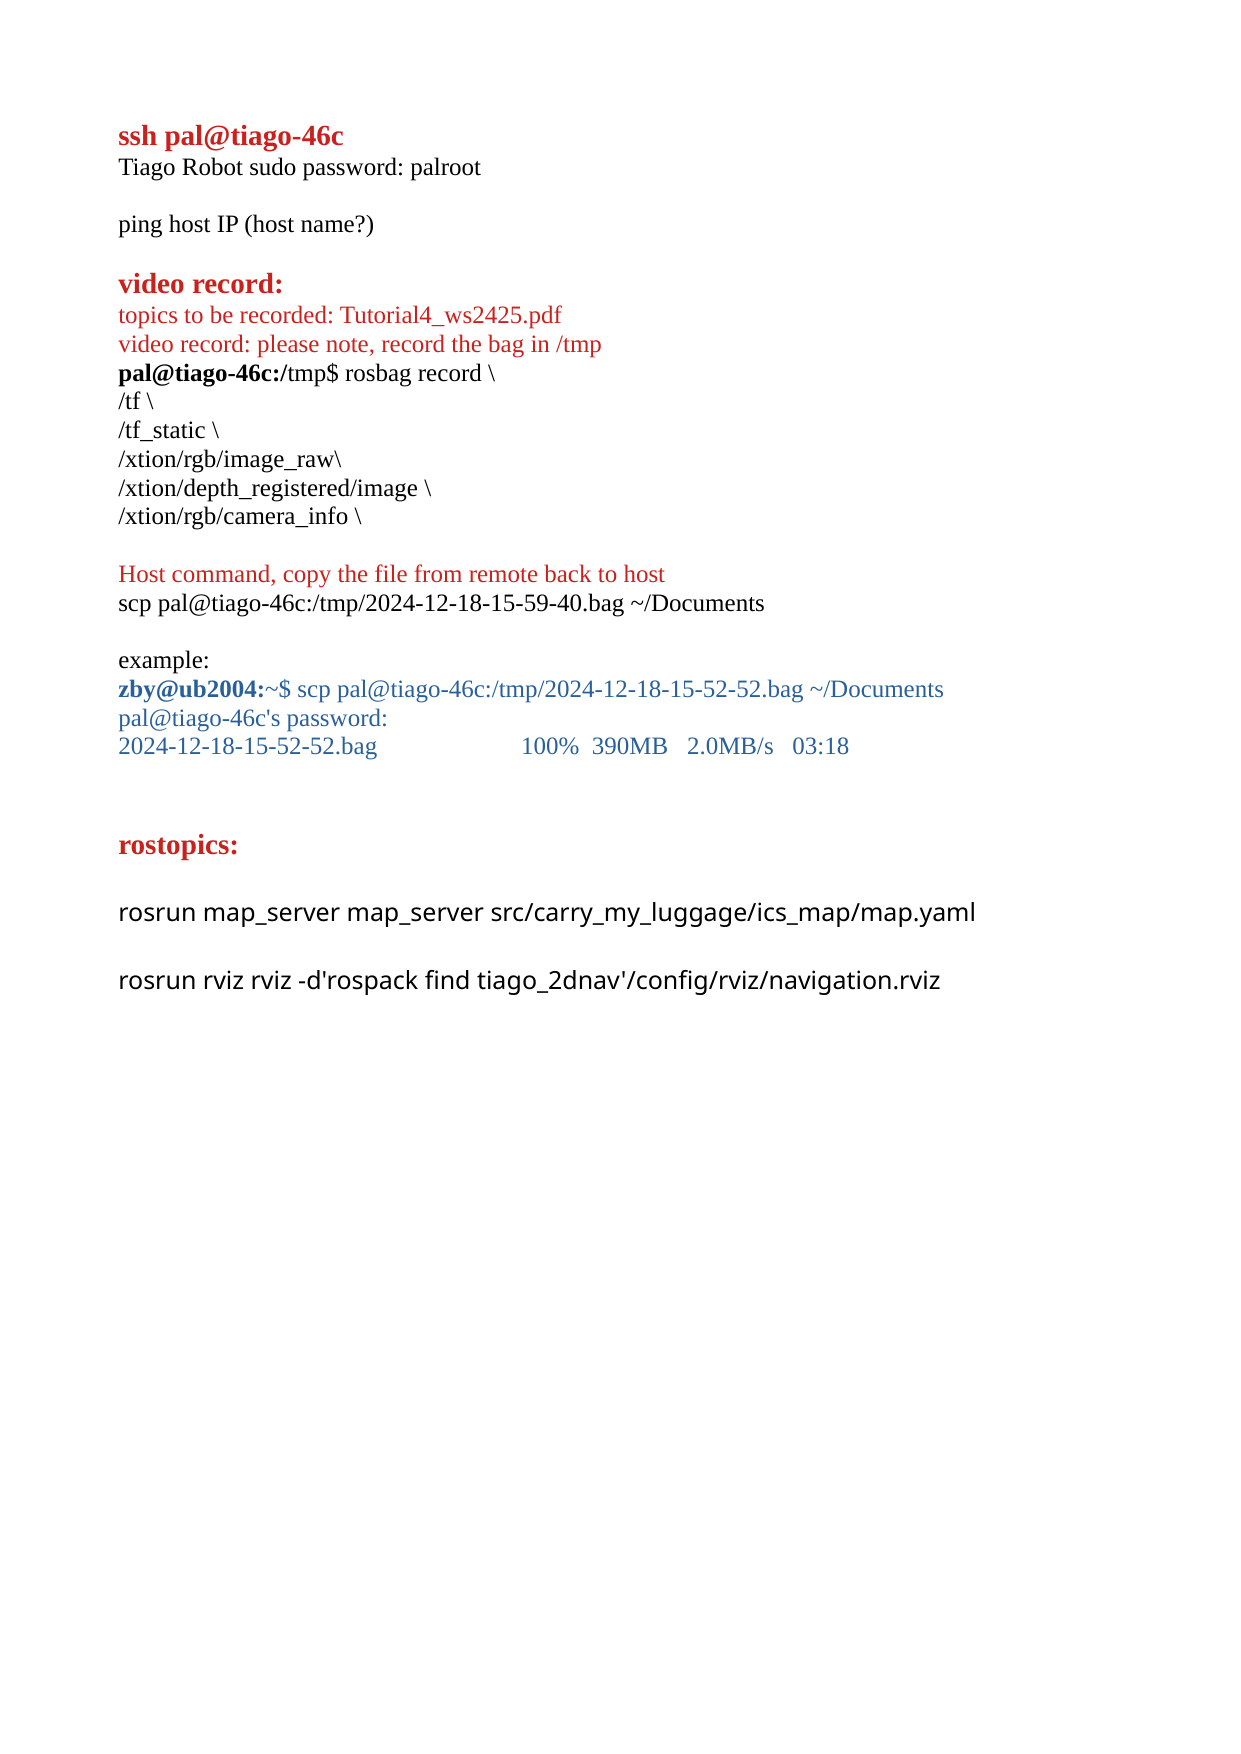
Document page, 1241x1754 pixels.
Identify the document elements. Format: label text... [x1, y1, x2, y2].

text /tf_static \ [118, 415, 1122, 444]
text scp pal@tiago-46c:/tmp/2024-12-18-15-59-40.bag ~/Documents [118, 588, 1122, 616]
text topics to be recorded: Tutorial4_ws2425.pdf [118, 300, 1122, 329]
text pal@tiago-46c:/tmp$ rosbag record \ [118, 358, 1122, 386]
text Host command, copy the file from remote back to host [118, 559, 1122, 588]
text pal@tiago-46c's password: [118, 703, 1122, 731]
text Tiago Robot sudo password: palroot [118, 152, 1122, 180]
text rostopics: [118, 827, 1122, 861]
text /tf \ [118, 386, 1122, 415]
text 2024-12-18-15-52-52.bag 100% 390MB 2.0MB/s 03:18 [118, 731, 1122, 760]
text zby@ub2004:~$ scp pal@tiago-46c:/tmp/2024-12-18-15-52-52.bag ~/Documents [118, 674, 1122, 703]
text /xtion/rgb/camera_info \ [118, 501, 1122, 530]
text /xtion/depth_registered/image \ [118, 473, 1122, 501]
text rosrun map_server map_server src/carry_my_luggage/ics_map/map.yaml [118, 895, 1122, 929]
text video record: [118, 267, 1122, 300]
text ssh pal@tiago-46c [118, 118, 1122, 152]
text example: [118, 645, 1122, 674]
text /xtion/rgb/image_raw\ [118, 444, 1122, 473]
text ping host IP (host name?) [118, 209, 1122, 238]
text video record: please note, record the bag in /tmp [118, 329, 1122, 358]
text rosrun rviz rviz -d'rospack find tiago_2dnav'/config/rviz/navigation.rviz [118, 963, 1122, 997]
